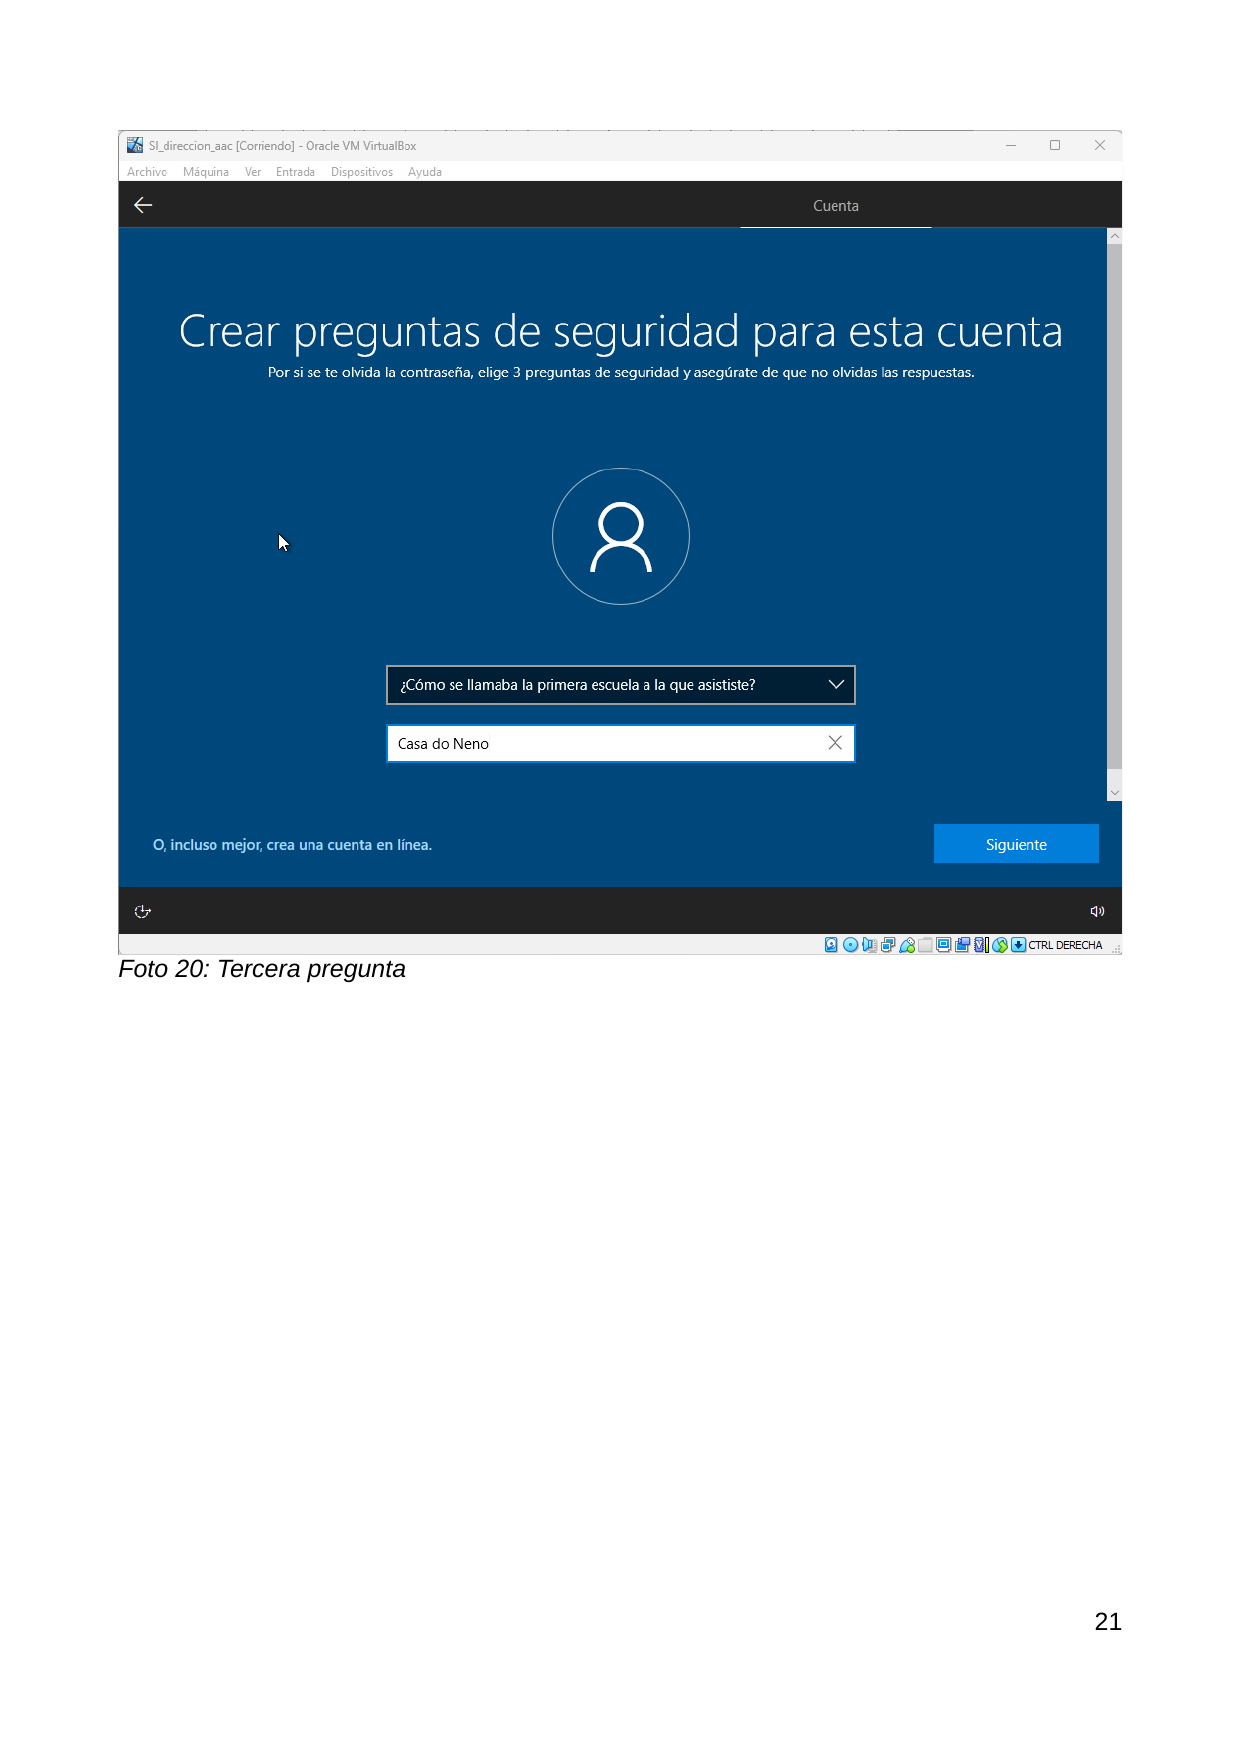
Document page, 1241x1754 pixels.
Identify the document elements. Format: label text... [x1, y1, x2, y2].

text Foto 20: Tercera pregunta [118, 955, 1122, 983]
picture [118, 130, 1123, 955]
